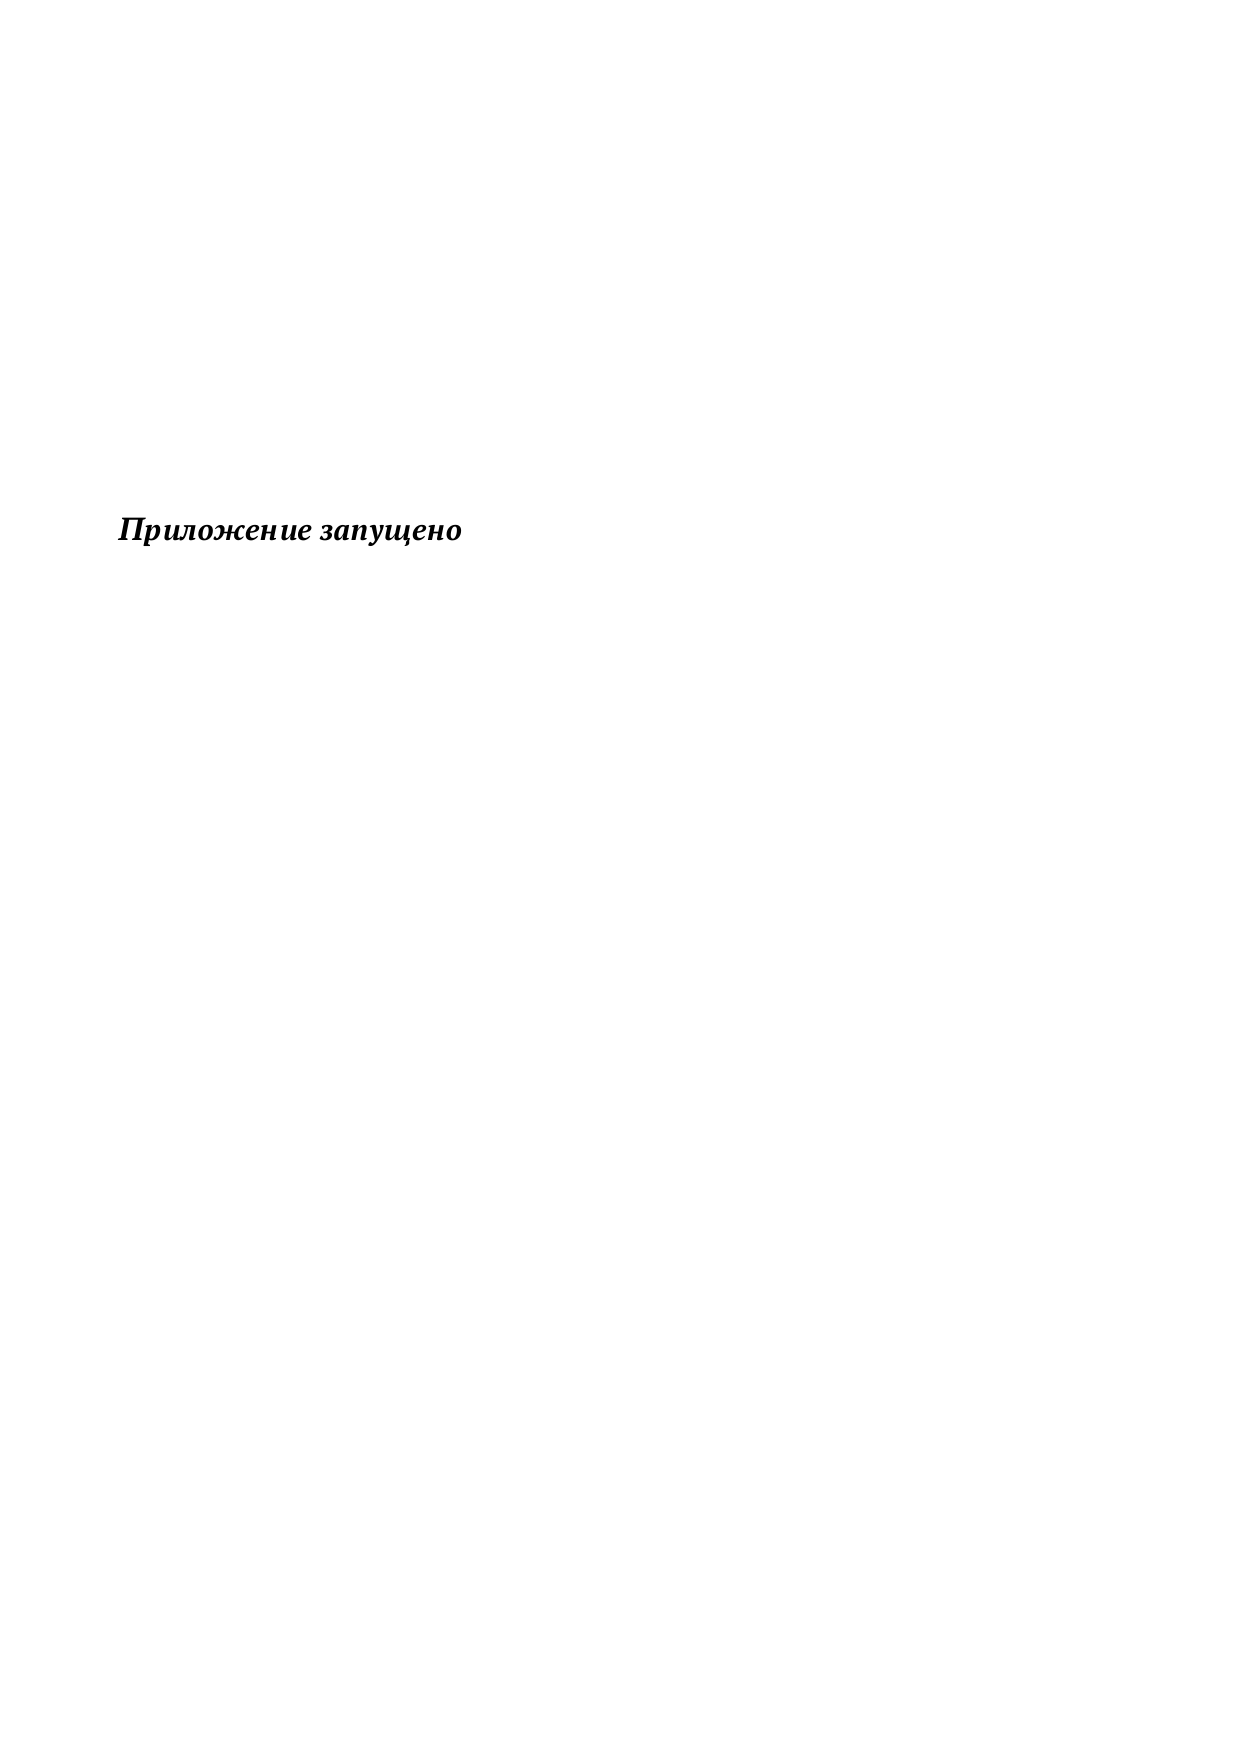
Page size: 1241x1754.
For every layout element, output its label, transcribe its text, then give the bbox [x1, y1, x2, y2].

subtitle Приложение запущено [118, 509, 1181, 548]
